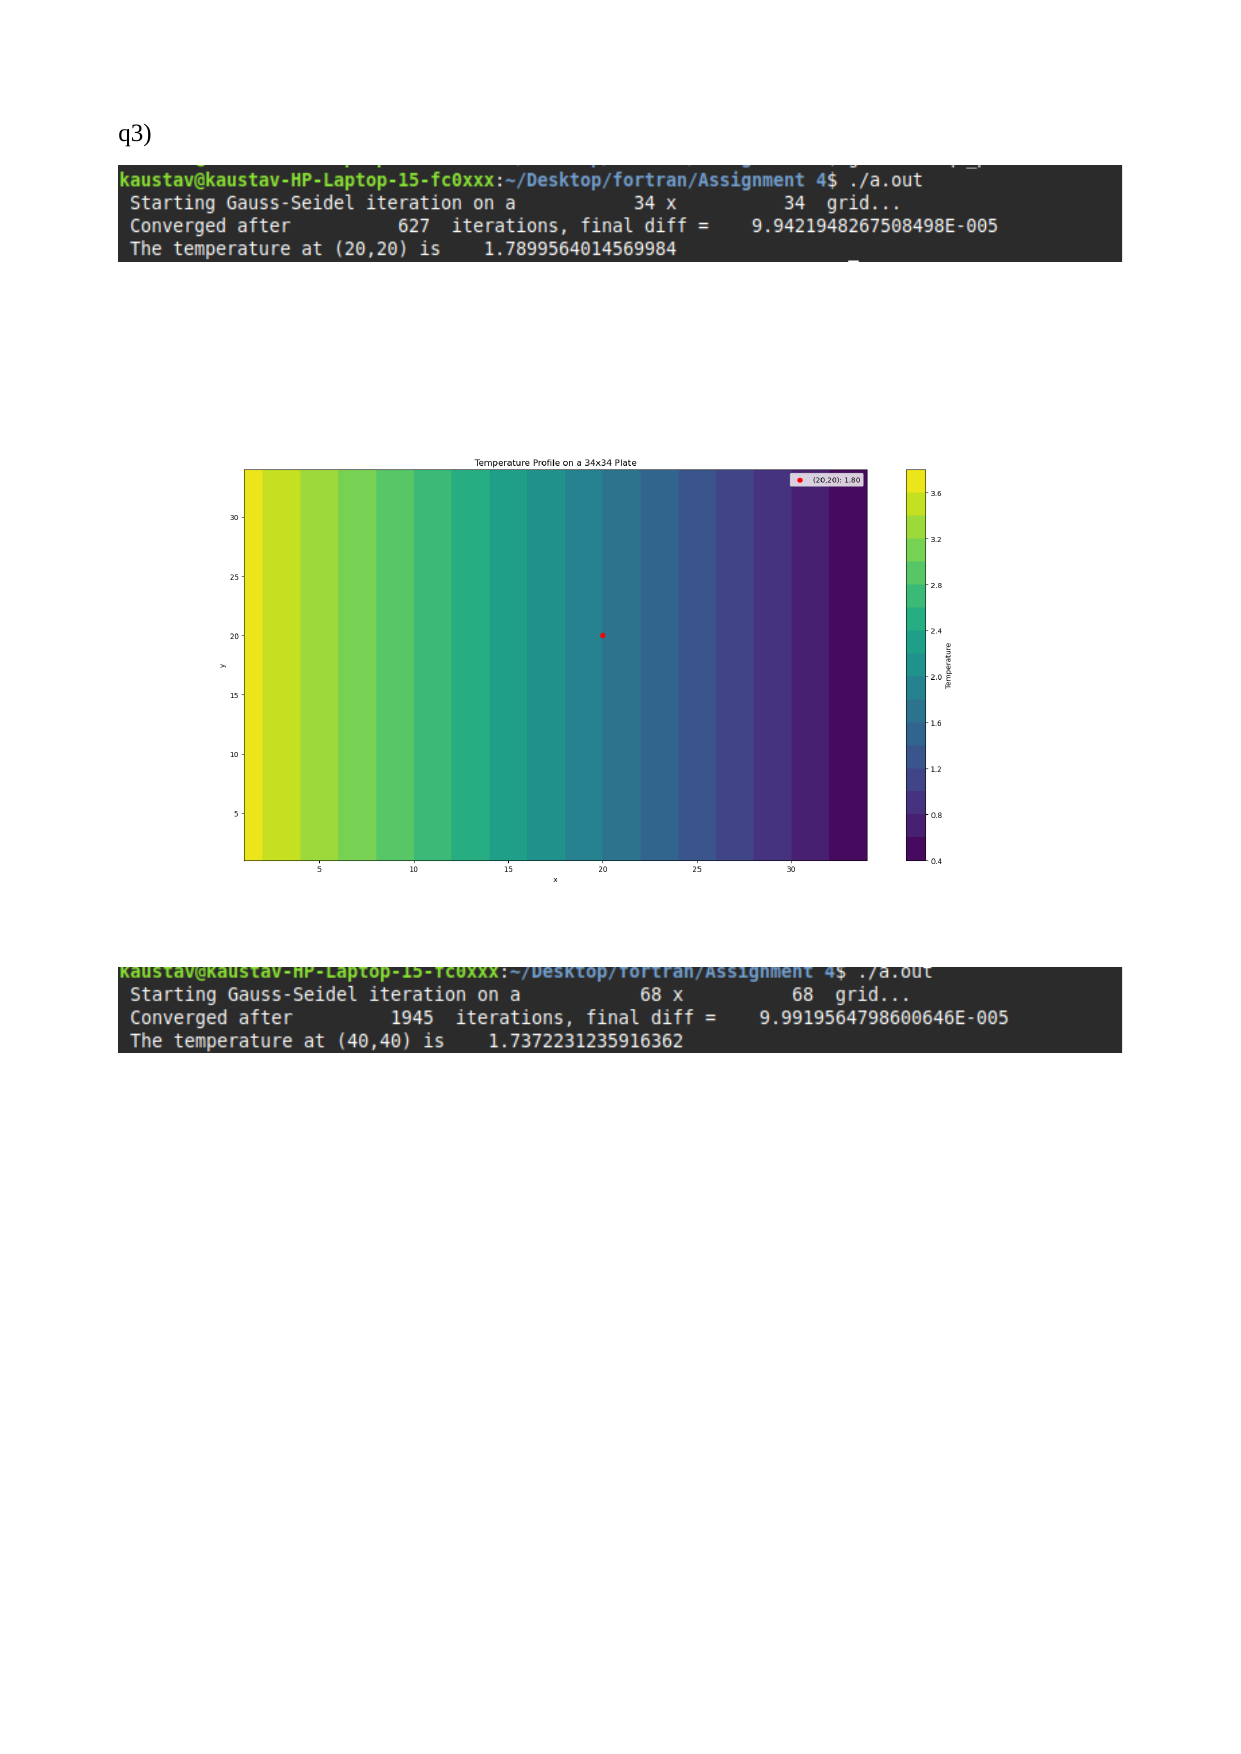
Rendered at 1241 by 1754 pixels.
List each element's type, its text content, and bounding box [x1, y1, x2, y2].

picture [118, 165, 1123, 262]
picture [118, 967, 1123, 1053]
text q3) [118, 118, 1122, 147]
picture [118, 409, 1123, 916]
